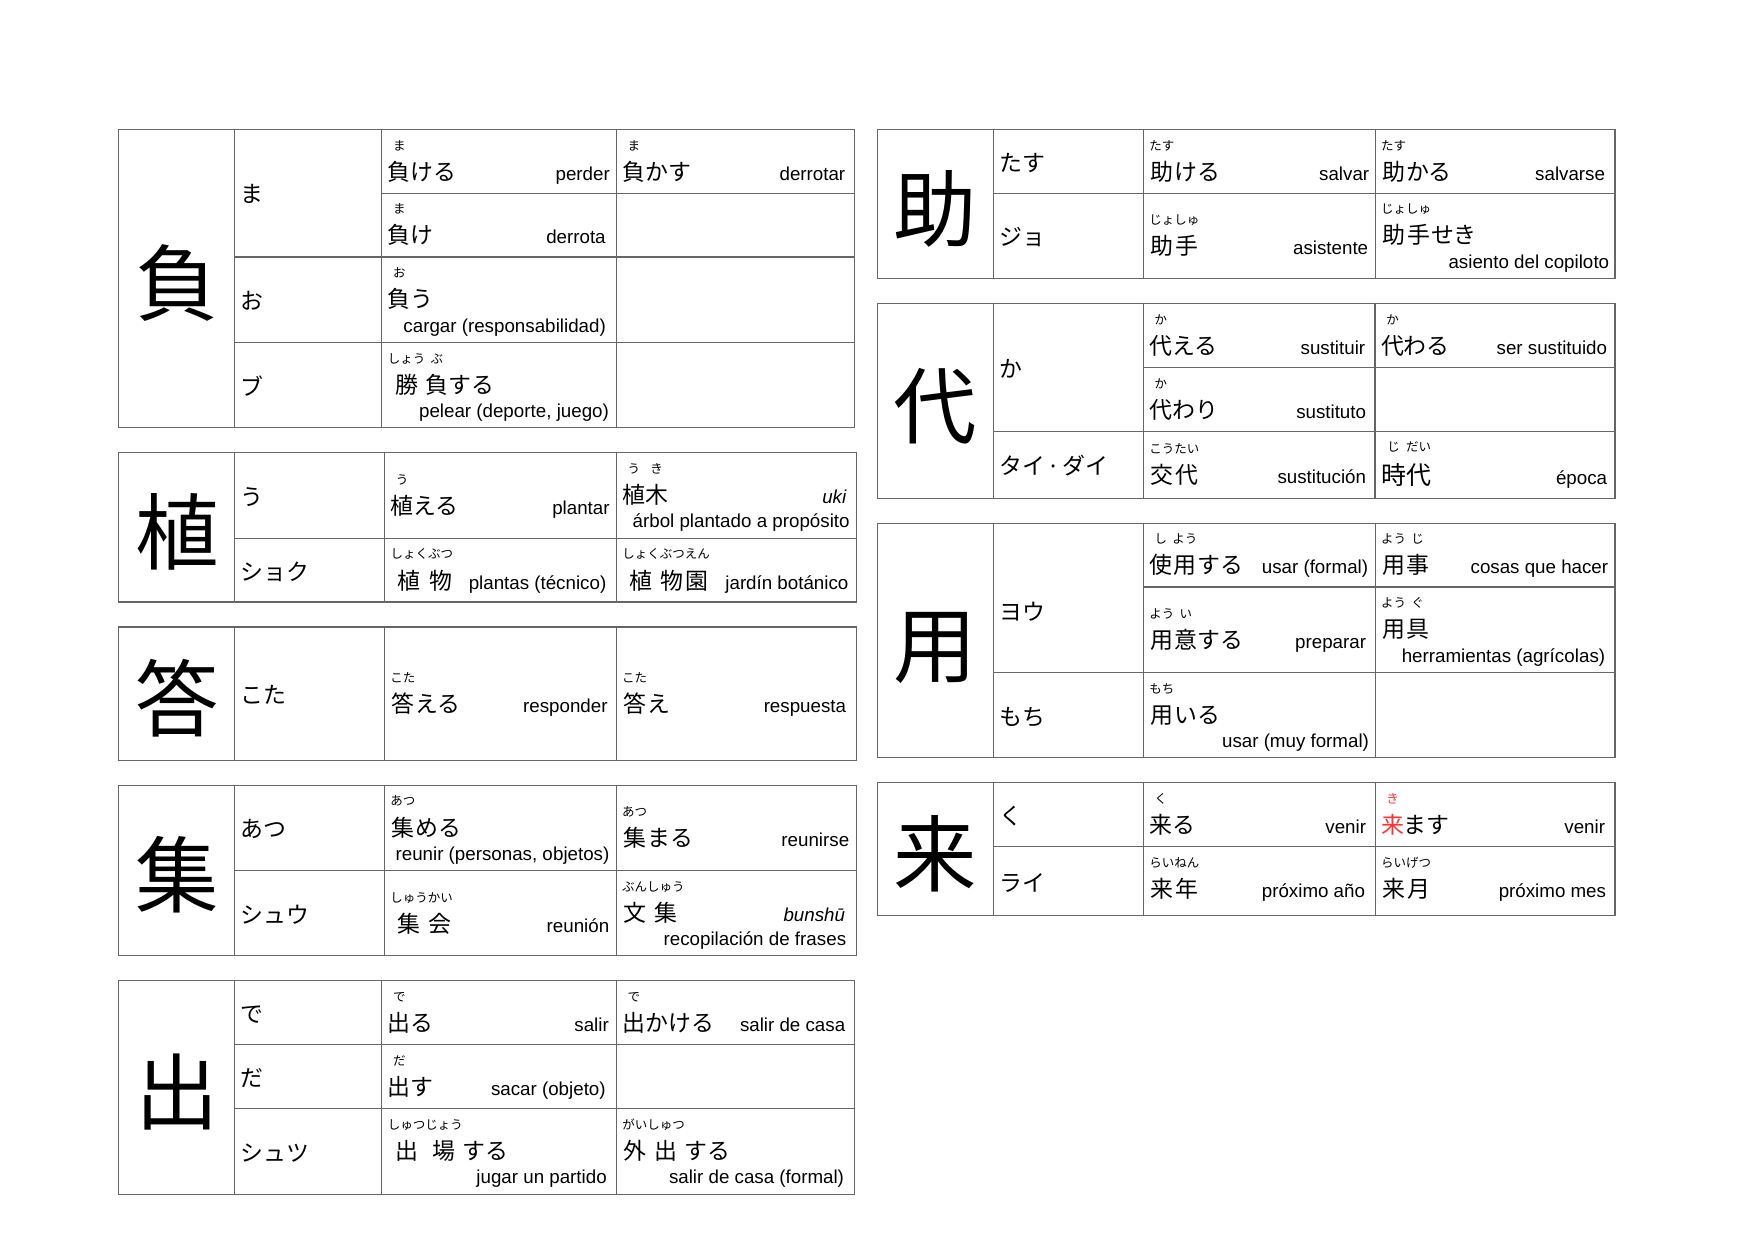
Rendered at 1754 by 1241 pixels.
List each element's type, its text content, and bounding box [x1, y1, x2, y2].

table_header く [994, 783, 1143, 846]
table_header 来 [878, 783, 993, 915]
table_cell 出だす sacar (objeto) [382, 1045, 616, 1108]
table_cell ブ [235, 343, 381, 427]
table_header 助たすける salvar [1144, 130, 1375, 192]
table_header 出でかける salir de casa [617, 981, 854, 1044]
table_cell 助じょ手しゅ asistente [1144, 194, 1375, 278]
table_cell 用よう具ぐ herramientas (agrícolas) [1376, 588, 1614, 672]
table_cell ジョ [994, 194, 1143, 278]
table_cell 用よう意いする preparar [1144, 588, 1375, 672]
table_header 用 [878, 524, 993, 757]
table_header う [235, 453, 384, 538]
table_cell 用もちいる usar (muy formal) [1144, 673, 1375, 757]
table_cell 負おう cargar (responsabilidad) [382, 258, 616, 342]
table_cell 植しょく物ぶつ plantas (técnico) [385, 539, 616, 601]
table_header 使し用ようする usar (formal) [1144, 524, 1375, 586]
table_header 負まかす derrotar [617, 130, 854, 192]
table_header 負まける perder [382, 130, 616, 192]
table_cell 時じ代だい época [1376, 432, 1614, 497]
table_cell 代かわり sustituto [1144, 368, 1374, 431]
table_cell 文ぶん集しゅう bunshū recopilación de frases [617, 871, 856, 955]
table_header 集あつめる reunir (personas, objetos) [385, 786, 616, 870]
table_header 用よう事じ cosas que hacer [1376, 524, 1614, 586]
table_cell [617, 258, 854, 342]
table_cell 来らい年ねん próximo año [1144, 847, 1375, 915]
table_header こた [235, 628, 384, 759]
table_header 代 [878, 304, 993, 497]
table_header 代かわる ser sustituido [1376, 304, 1614, 367]
table_header ま [235, 130, 381, 256]
table_header 植うえる plantar [385, 453, 616, 538]
table_cell 負まけ derrota [382, 194, 616, 256]
table_cell [1376, 368, 1614, 431]
table_cell 出しゅつ場じょうする jugar un partido [382, 1109, 616, 1193]
table_cell 植しょく物ぶつ園えん jardín botánico [617, 539, 856, 601]
table_cell 来らい月げつ próximo mes [1376, 847, 1614, 915]
table_header あつ [235, 786, 384, 870]
table_cell ショク [235, 539, 384, 601]
table_cell [617, 343, 854, 427]
table_cell 勝しょう負ぶする pelear (deporte, juego) [382, 343, 616, 427]
table_cell だ [235, 1045, 381, 1108]
table_cell 助じょ手しゅせき asiento del copiloto [1376, 194, 1614, 278]
table_header 来くる venir [1144, 783, 1375, 846]
table_cell 集しゅう会かい reunión [385, 871, 616, 955]
table_cell [617, 194, 854, 256]
table_cell もち [994, 673, 1143, 757]
table_cell シュツ [235, 1109, 381, 1193]
table_cell お [235, 258, 381, 342]
table_header 代かえる sustituir [1144, 304, 1374, 367]
table_header で [235, 981, 381, 1044]
table_header か [994, 304, 1143, 431]
table_cell タイ · ダイ [994, 432, 1143, 497]
table_header 集 [119, 786, 234, 955]
table_header 出 [119, 981, 234, 1193]
table_header 負 [119, 130, 234, 427]
table_header 助 [878, 130, 993, 278]
table_header 植 [119, 453, 234, 601]
table_header 集あつまる reunirse [617, 786, 856, 870]
table_cell [1376, 673, 1614, 757]
table_header 出でる salir [382, 981, 616, 1044]
table_cell ライ [994, 847, 1143, 915]
table_header 助たすかる salvarse [1376, 130, 1614, 192]
table_header ヨウ [994, 524, 1143, 672]
table_header たす [994, 130, 1143, 192]
table_header 来きます venir [1376, 783, 1614, 846]
table_cell [617, 1045, 854, 1108]
table_header 答こたえ respuesta [617, 628, 856, 759]
table_header 答こたえる responder [385, 628, 616, 759]
table_header 答 [119, 628, 234, 759]
table_cell シュウ [235, 871, 384, 955]
table_header 植う木き uki árbol plantado a propósito [617, 453, 856, 538]
table_cell 交こう代たい sustitución [1144, 432, 1374, 497]
table_cell 外がい出しゅつする salir de casa (formal) [617, 1109, 854, 1193]
